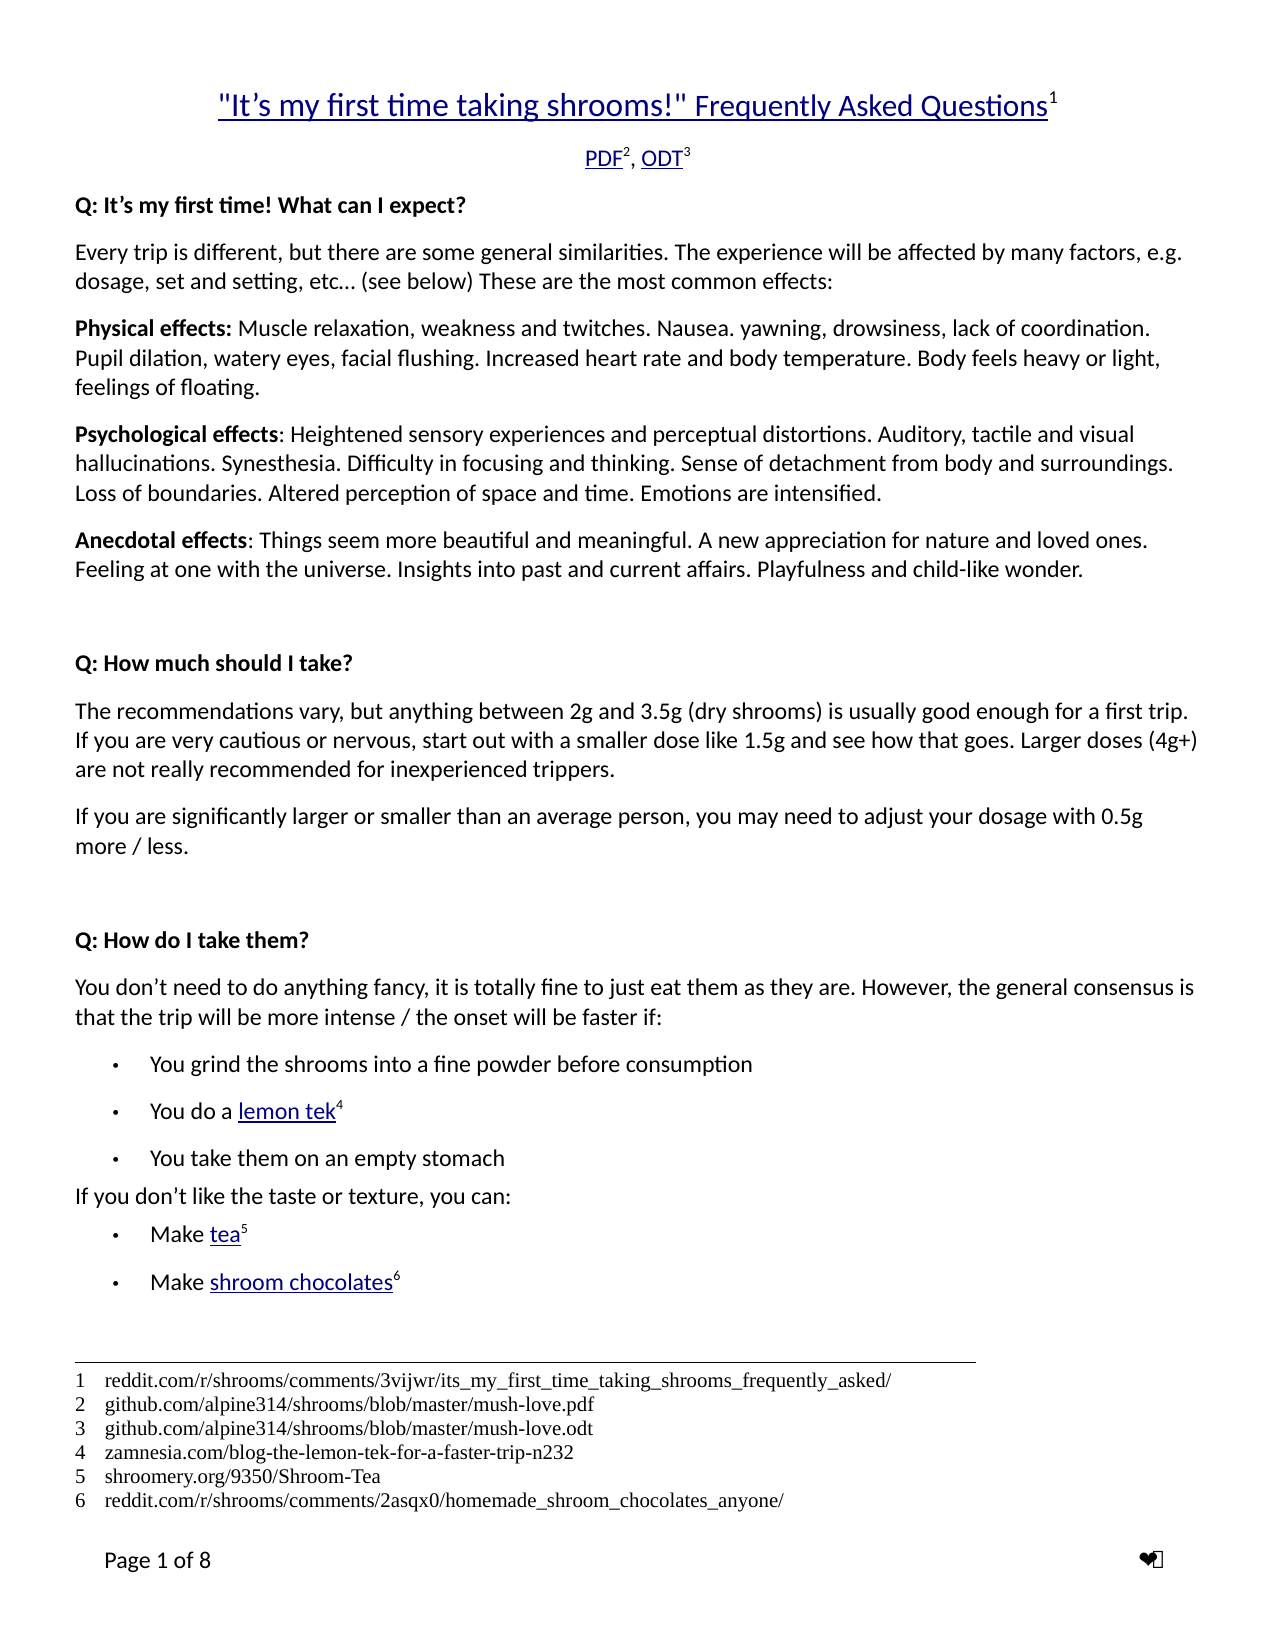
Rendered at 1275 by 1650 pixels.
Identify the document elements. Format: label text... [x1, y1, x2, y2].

text reddit.com/r/shrooms/comments/3vijwr/its_my_first_time_taking_shrooms_frequently_asked/ [75, 1368, 1200, 1392]
text Anecdotal effects: Things seem more beautiful and meaningful. A new appreciation for nature and loved ones. Feeling at one with the universe. Insights into past and current affairs. Playfulness and child-like wonder. [75, 525, 1200, 583]
list reddit.com/r/shrooms/comments/2asqx0/homemade_shroom_chocolates_anyone/ [75, 1488, 1200, 1512]
text Q: How do I take them? [75, 925, 1200, 954]
list You grind the shrooms into a fine powder before consumption [112, 1049, 1200, 1078]
text If you don’t like the taste or texture, you can: [75, 1181, 1200, 1211]
list zamnesia.com/blog-the-lemon-tek-for-a-faster-trip-n232 [75, 1440, 1200, 1464]
text Q: It’s my first time! What can I expect? [75, 190, 1200, 219]
text PDF, ODT [75, 143, 1200, 172]
text Q: How much should I take? [75, 648, 1200, 678]
text Psychological effects: Heightened sensory experiences and perceptual distortions. Auditory, tactile and visual hallucinations. Synesthesia. Difficulty in focusing and thinking. Sense of detachment from body and surroundings. Loss of boundaries. Altered perception of space and time. Emotions are intensified. [75, 419, 1200, 507]
text The recommendations vary, but anything between 2g and 3.5g (dry shrooms) is usually good enough for a first trip. If you are very cautious or nervous, start out with a smaller dose like 1.5g and see how that goes. Larger doses (4g+) are not really recommended for inexperienced trippers. [75, 696, 1200, 783]
text You don’t need to do anything fancy, it is totally fine to just eat them as they are. However, the general consensus is that the trip will be more intense / the onset will be faster if: [75, 972, 1200, 1031]
text "It’s my first time taking shrooms!" Frequently Asked Questions [75, 84, 1200, 125]
text github.com/alpine314/shrooms/blob/master/mush-love.odt [75, 1416, 1200, 1440]
list Make tea [112, 1219, 1200, 1249]
list You do a lemon tek [112, 1096, 1200, 1125]
text If you are significantly larger or smaller than an average person, you may need to adjust your dosage with 0.5g more / less. [75, 801, 1200, 860]
text github.com/alpine314/shrooms/blob/master/mush-love.pdf [75, 1392, 1200, 1416]
text Physical effects: Muscle relaxation, weakness and twitches. Nausea. yawning, drowsiness, lack of coordination. Pupil dilation, watery eyes, facial flushing. Increased heart rate and body temperature. Body feels heavy or light, feelings of floating. [75, 313, 1200, 401]
list You take them on an empty stomach [112, 1143, 1200, 1172]
text Every trip is different, but there are some general similarities. The experience will be affected by many factors, e.g. dosage, set and setting, etc… (see below) These are the most common effects: [75, 237, 1200, 296]
list Make shroom chocolates [112, 1267, 1200, 1296]
list shroomery.org/9350/Shroom-Tea [75, 1464, 1200, 1488]
